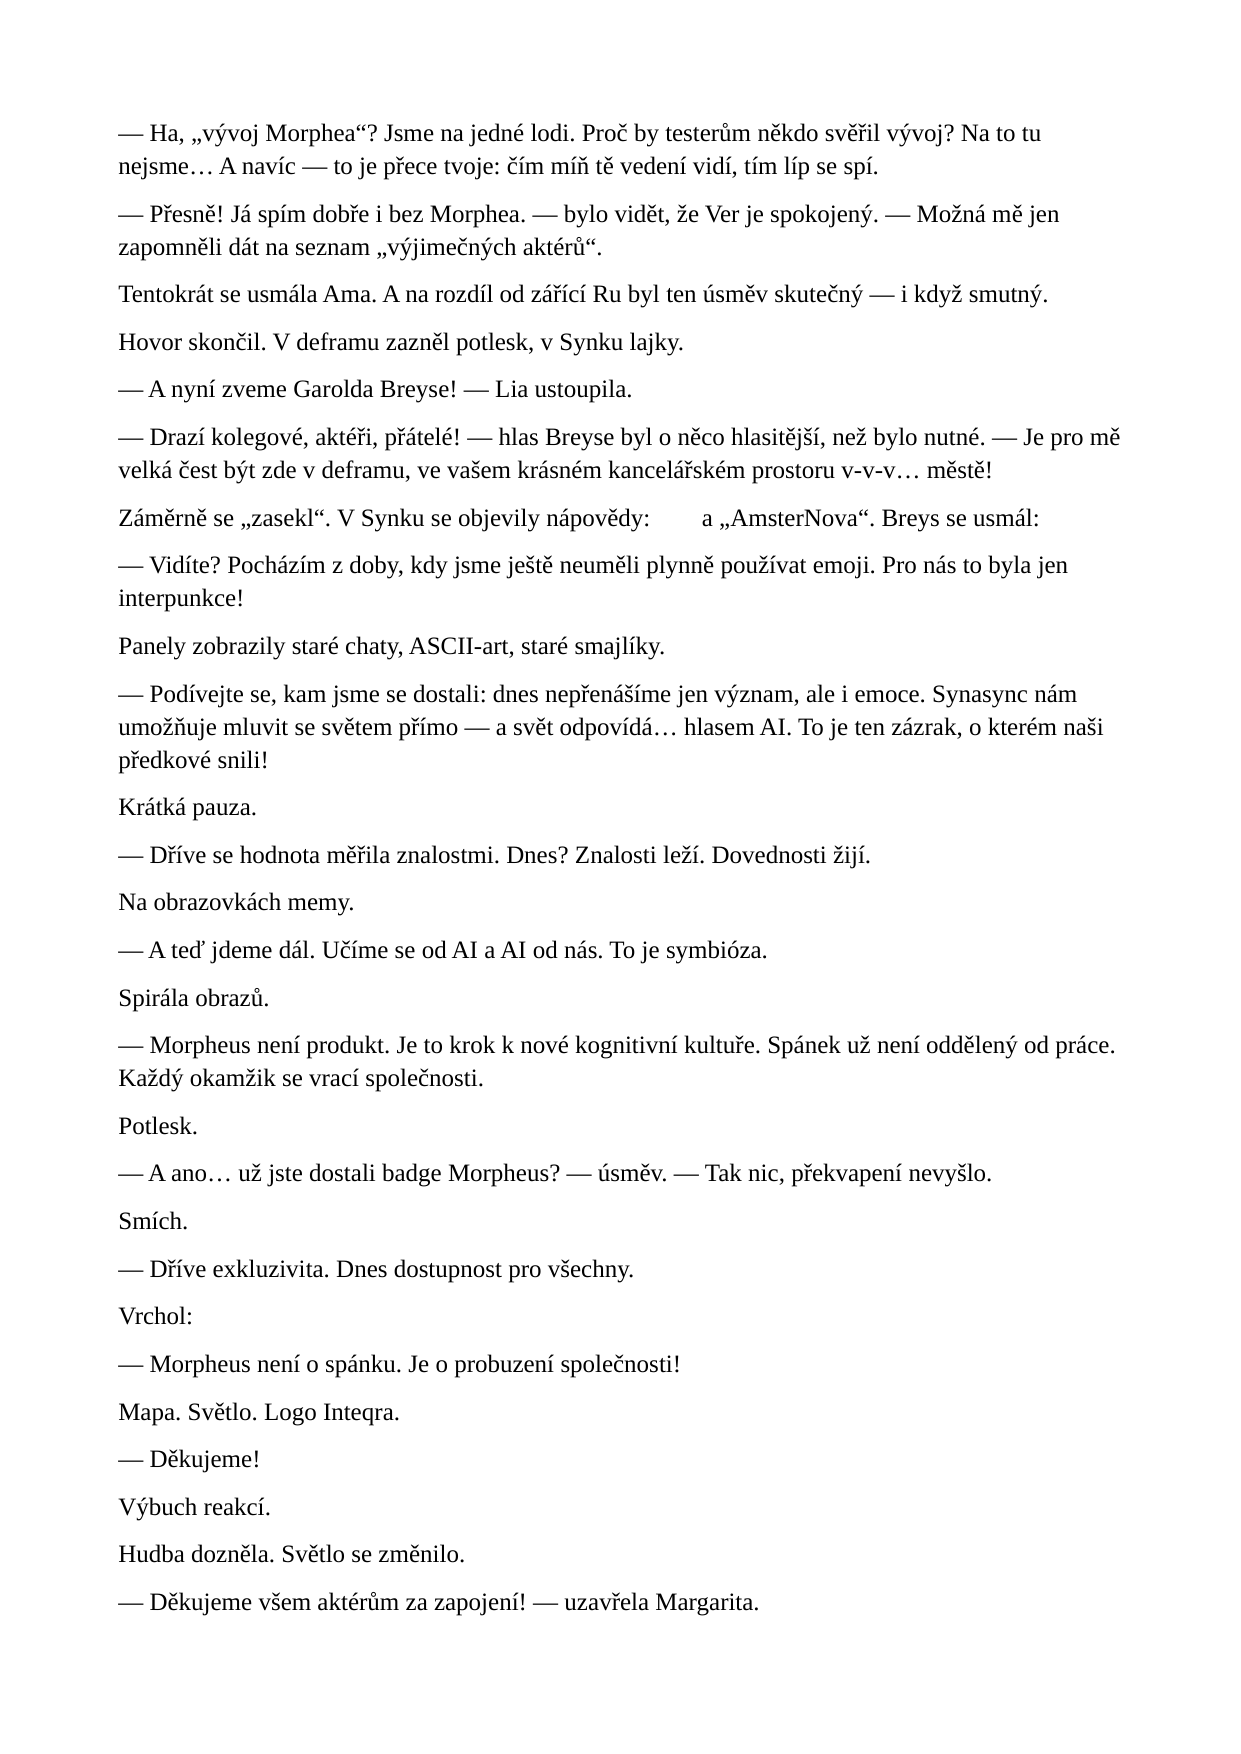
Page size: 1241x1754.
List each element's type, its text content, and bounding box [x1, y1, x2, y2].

text Hovor skončil. V deframu zazněl potlesk, v Synku lajky. [118, 327, 1122, 356]
text — A ano… už jste dostali badge Morpheus? — úsměv. — Tak nic, překvapení nevyšlo. [118, 1158, 1122, 1187]
text — Dříve se hodnota měřila znalostmi. Dnes? Znalosti leží. Dovednosti žijí. [118, 840, 1122, 869]
text — Podívejte se, kam jsme se dostali: dnes nepřenášíme jen význam, ale i emoce. Synasync nám umožňuje mluvit se světem přímo — a svět odpovídá… hlasem AI. To je ten zázrak, o kterém naši předkové snili! [118, 679, 1122, 773]
text — Přesně! Já spím dobře i bez Morphea. — bylo vidět, že Ver je spokojený. — Možná mě jen zapomněli dát na seznam „výjimečných aktérů“. [118, 199, 1122, 261]
text Spirála obrazů. [118, 983, 1122, 1011]
text — Morpheus není o spánku. Je o probuzení společnosti! [118, 1349, 1122, 1378]
text — Vidíte? Pocházím z doby, kdy jsme ještě neuměli plynně používat emoji. Pro nás to byla jen interpunkce! [118, 550, 1122, 612]
text Tentokrát se usmála Ama. A na rozdíl od zářící Ru byl ten úsměv skutečný — i když smutný. [118, 279, 1122, 308]
text Potlesk. [118, 1111, 1122, 1140]
text Panely zobrazily staré chaty, ASCII-art, staré smajlíky. [118, 631, 1122, 660]
text Smích. [118, 1206, 1122, 1235]
text — Děkujeme všem aktérům za zapojení! — uzavřela Margarita. [118, 1587, 1122, 1616]
text Záměrně se „zasekl“. V Synku se objevily nápovědy: 🌷🌀 a „AmsterNova“. Breys se usmál: [118, 503, 1122, 532]
text — A nyní zveme Garolda Breyse! — Lia ustoupila. [118, 374, 1122, 403]
text Výbuch reakcí. [118, 1492, 1122, 1521]
text Mapa. Světlo. Logo Inteqra. [118, 1397, 1122, 1425]
text — Drazí kolegové, aktéři, přátelé! — hlas Breyse byl o něco hlasitější, než bylo nutné. — Je pro mě velká čest být zde v deframu, ve vašem krásném kancelářském prostoru v-v-v… městě! [118, 422, 1122, 484]
text Na obrazovkách memy. [118, 887, 1122, 916]
text — Děkujeme! [118, 1444, 1122, 1473]
text Vrchol: [118, 1301, 1122, 1330]
text Hudba dozněla. Světlo se změnilo. [118, 1539, 1122, 1568]
text — Dříve exkluzivita. Dnes dostupnost pro všechny. [118, 1254, 1122, 1282]
text Krátká pauza. [118, 792, 1122, 821]
text — A teď jdeme dál. Učíme se od AI a AI od nás. To je symbióza. [118, 935, 1122, 964]
text — Morpheus není produkt. Je to krok k nové kognitivní kultuře. Spánek už není oddělený od práce. Každý okamžik se vrací společnosti. [118, 1030, 1122, 1092]
text — Ha, „vývoj Morphea“? Jsme na jedné lodi. Proč by testerům někdo svěřil vývoj? Na to tu nejsme… A navíc — to je přece tvoje: čím míň tě vedení vidí, tím líp se spí. [118, 118, 1122, 180]
